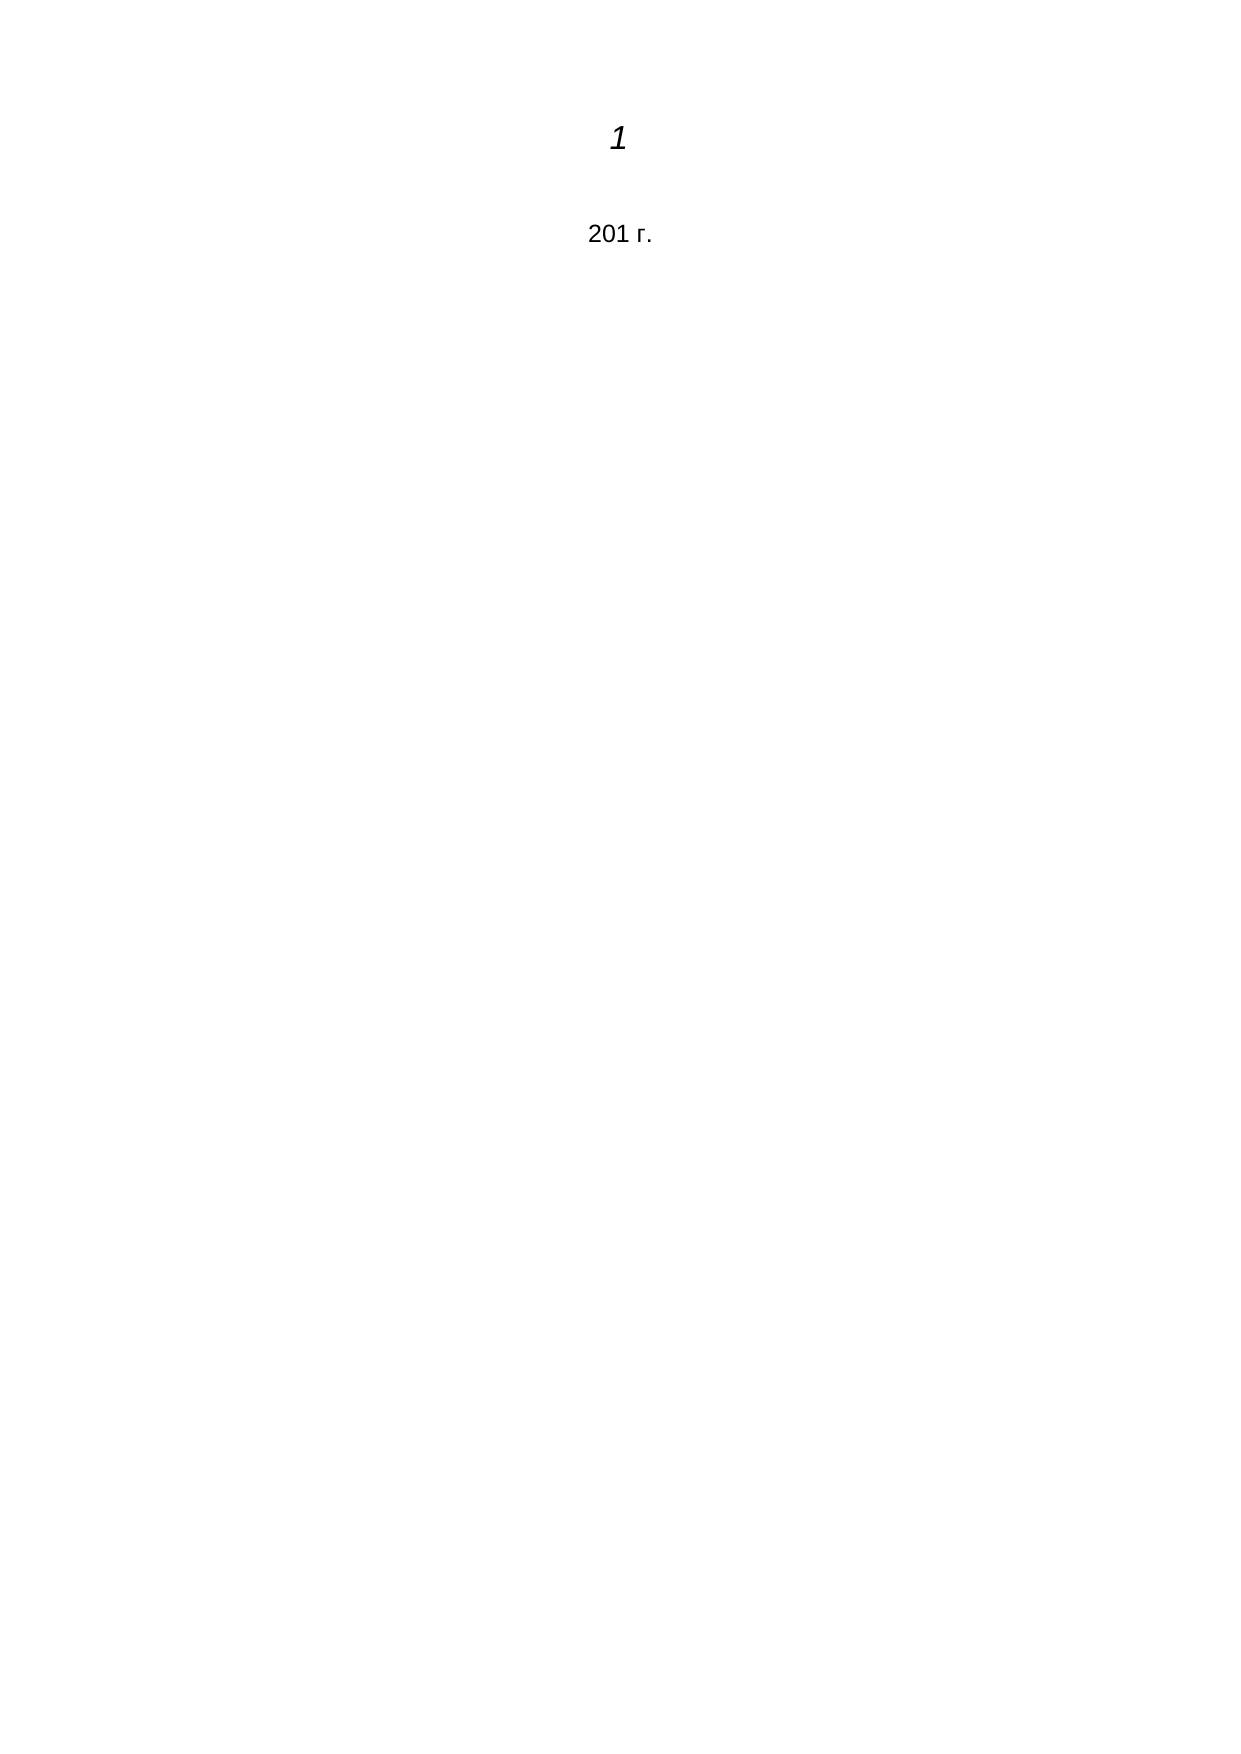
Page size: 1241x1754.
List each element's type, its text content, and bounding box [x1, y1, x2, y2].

text 1 [118, 118, 1122, 157]
text 201 г. [118, 219, 1122, 248]
